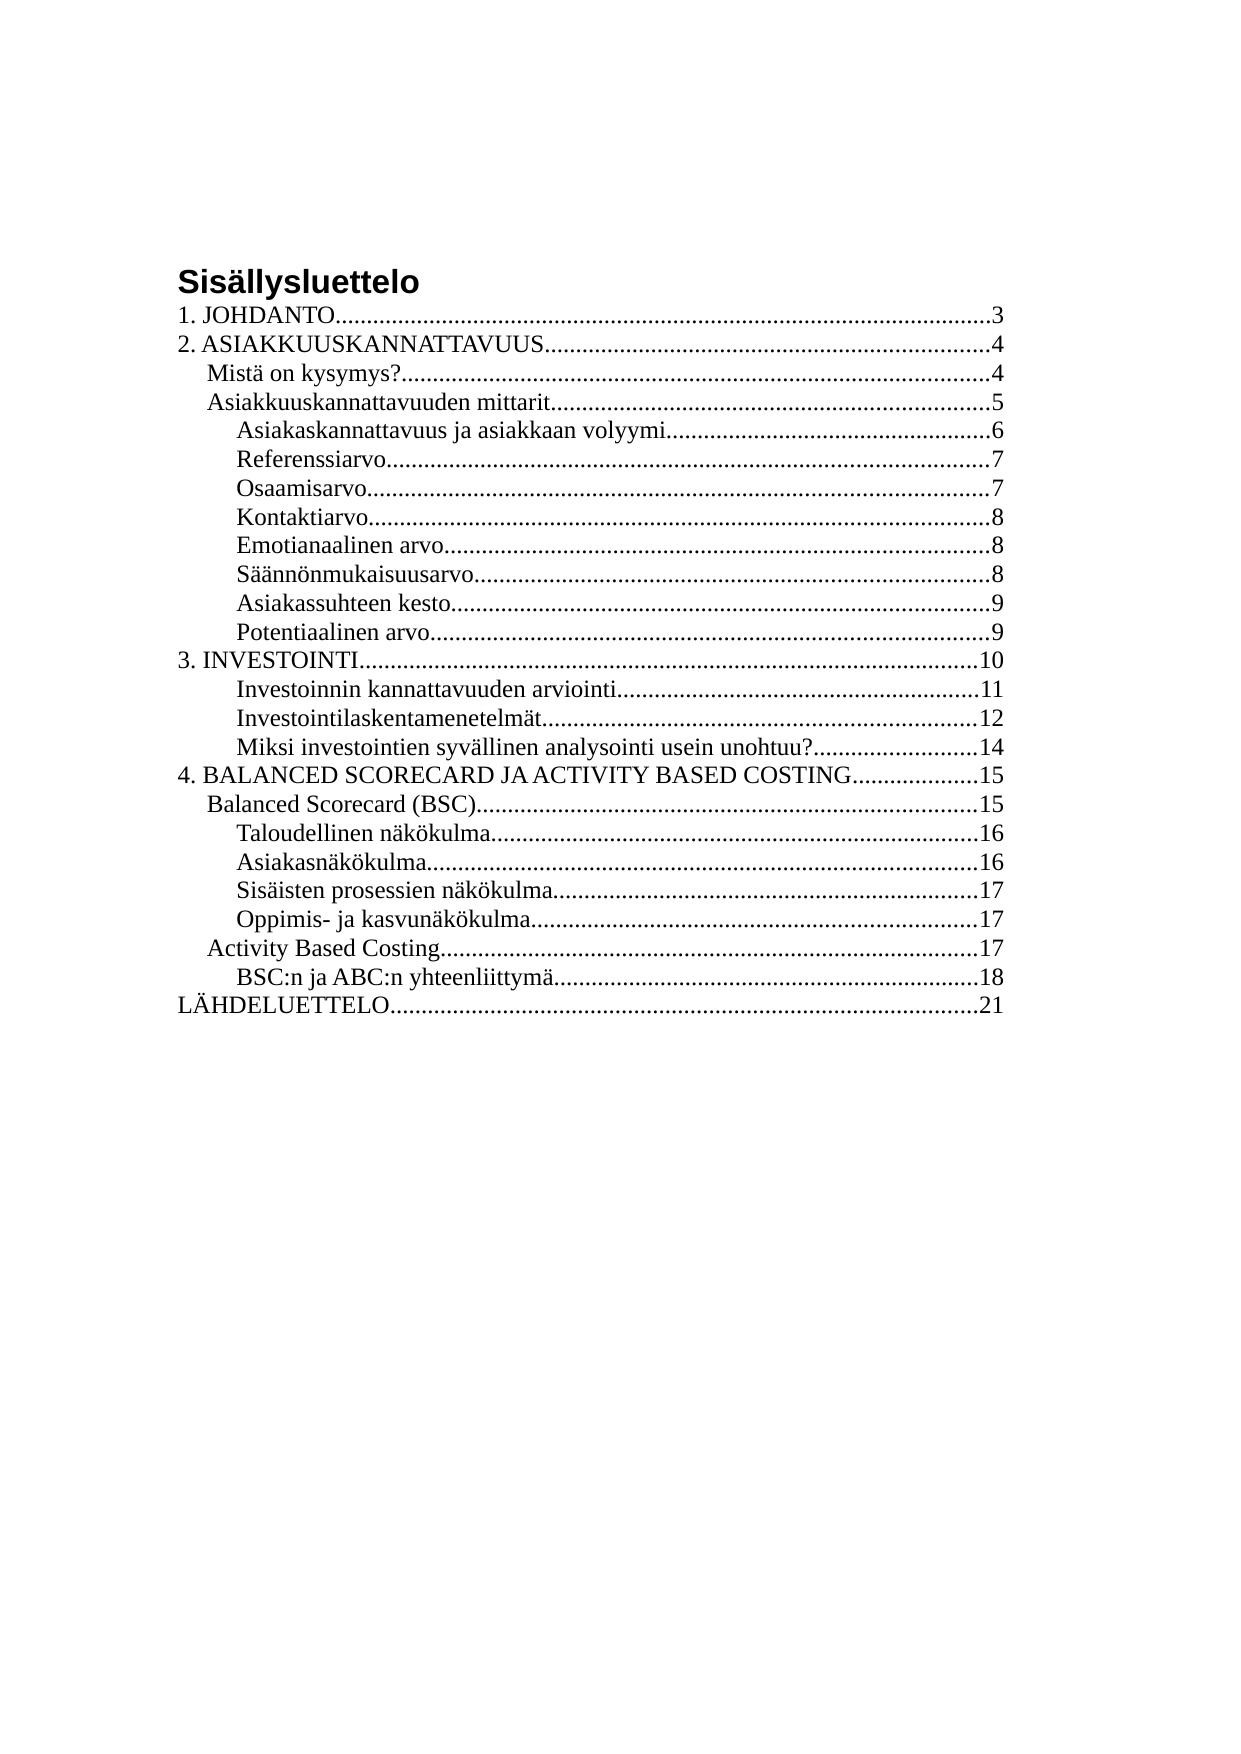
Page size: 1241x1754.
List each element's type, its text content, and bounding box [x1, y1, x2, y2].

text Sisäisten prosessien näkökulma 17 [236, 875, 1122, 904]
text Potentiaalinen arvo 9 [236, 617, 1122, 645]
text Taloudellinen näkökulma 16 [236, 818, 1122, 847]
text 3. INVESTOINTI 10 [177, 645, 1122, 674]
text Investointilaskentamenetelmät 12 [236, 703, 1122, 732]
text Asiakaskannattavuus ja asiakkaan volyymi 6 [236, 415, 1122, 444]
text Osaamisarvo 7 [236, 473, 1122, 502]
text Investoinnin kannattavuuden arviointi 11 [236, 674, 1122, 703]
text Miksi investointien syvällinen analysointi usein unohtuu? 14 [236, 732, 1122, 760]
text LÄHDELUETTELO 21 [177, 990, 1122, 1019]
text Asiakassuhteen kesto 9 [236, 588, 1122, 617]
text 1. JOHDANTO 3 [177, 300, 1122, 329]
text Mistä on kysymys? 4 [207, 358, 1122, 387]
text 4. BALANCED SCORECARD JA ACTIVITY BASED COSTING 15 [177, 760, 1122, 789]
text Balanced Scorecard (BSC) 15 [207, 789, 1122, 818]
text Kontaktiarvo 8 [236, 502, 1122, 530]
text Asiakkuuskannattavuuden mittarit 5 [207, 387, 1122, 415]
text Emotianaalinen arvo 8 [236, 530, 1122, 559]
text BSC:n ja ABC:n yhteenliittymä 18 [236, 962, 1122, 990]
text 2. ASIAKKUUSKANNATTAVUUS 4 [177, 329, 1122, 358]
text Oppimis- ja kasvunäkökulma 17 [236, 904, 1122, 933]
text Referenssiarvo 7 [236, 444, 1122, 473]
subtitle Sisällysluettelo [177, 262, 1122, 300]
text Activity Based Costing 17 [207, 933, 1122, 962]
text Säännönmukaisuusarvo 8 [236, 559, 1122, 588]
text Asiakasnäkökulma 16 [236, 847, 1122, 875]
